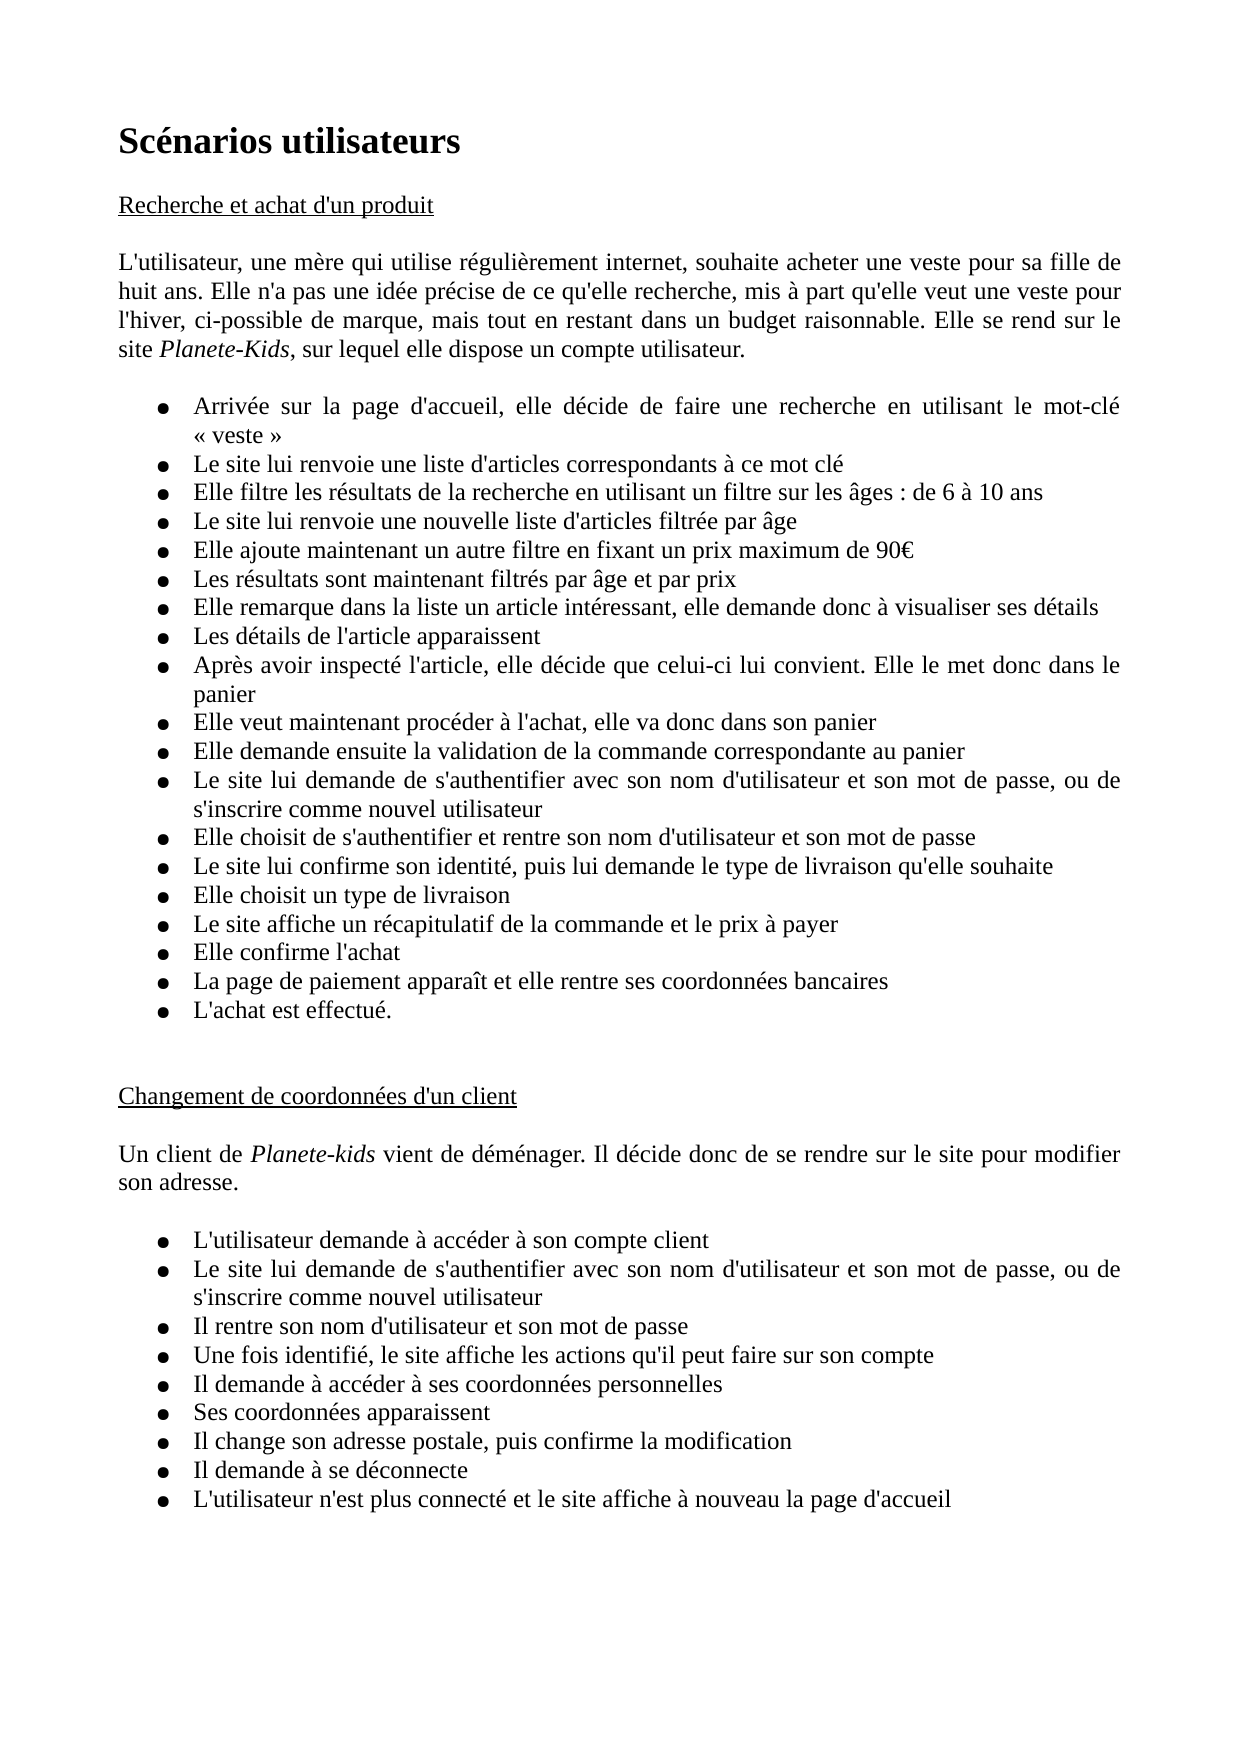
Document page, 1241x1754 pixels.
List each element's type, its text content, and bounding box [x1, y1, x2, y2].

list Elle filtre les résultats de la recherche en utilisant un filtre sur les âges : de 6 à 10 ans [156, 477, 1122, 506]
text Changement de coordonnées d'un client [118, 1081, 1122, 1110]
list Elle choisit de s'authentifier et rentre son nom d'utilisateur et son mot de passe [156, 822, 1122, 851]
list Ses coordonnées apparaissent [156, 1397, 1122, 1426]
list Le site lui confirme son identité, puis lui demande le type de livraison qu'elle souhaite [156, 851, 1122, 880]
list Elle demande ensuite la validation de la commande correspondante au panier [156, 736, 1122, 765]
text Scénarios utilisateurs [118, 118, 1122, 161]
text L'utilisateur, une mère qui utilise régulièrement internet, souhaite acheter une veste pour sa fille de huit ans. Elle n'a pas une idée précise de ce qu'elle recherche, mis à part qu'elle veut une veste pour l'hiver, ci-possible de marque, mais tout en restant dans un budget raisonnable. Elle se rend sur le site Planete-Kids, sur lequel elle dispose un compte utilisateur. [118, 247, 1122, 362]
list Il demande à accéder à ses coordonnées personnelles [156, 1369, 1122, 1397]
list Une fois identifié, le site affiche les actions qu'il peut faire sur son compte [156, 1340, 1122, 1369]
list Il demande à se déconnecte [156, 1455, 1122, 1484]
list Elle remarque dans la liste un article intéressant, elle demande donc à visualiser ses détails [156, 592, 1122, 621]
list Elle confirme l'achat [156, 937, 1122, 966]
list Les résultats sont maintenant filtrés par âge et par prix [156, 564, 1122, 592]
list Elle choisit un type de livraison [156, 880, 1122, 909]
list Le site lui demande de s'authentifier avec son nom d'utilisateur et son mot de passe, ou de s'inscrire comme nouvel utilisateur [156, 765, 1122, 822]
text Un client de Planete-kids vient de déménager. Il décide donc de se rendre sur le site pour modifier son adresse. [118, 1139, 1122, 1196]
list Le site lui demande de s'authentifier avec son nom d'utilisateur et son mot de passe, ou de s'inscrire comme nouvel utilisateur [156, 1254, 1122, 1311]
list Elle veut maintenant procéder à l'achat, elle va donc dans son panier [156, 707, 1122, 736]
list L'utilisateur demande à accéder à son compte client [156, 1225, 1122, 1254]
list Le site affiche un récapitulatif de la commande et le prix à payer [156, 909, 1122, 937]
list Elle ajoute maintenant un autre filtre en fixant un prix maximum de 90€ [156, 535, 1122, 564]
list L'achat est effectué. [156, 995, 1122, 1024]
list La page de paiement apparaît et elle rentre ses coordonnées bancaires [156, 966, 1122, 995]
list Après avoir inspecté l'article, elle décide que celui-ci lui convient. Elle le met donc dans le panier [156, 650, 1122, 707]
list Le site lui renvoie une nouvelle liste d'articles filtrée par âge [156, 506, 1122, 535]
list Les détails de l'article apparaissent [156, 621, 1122, 650]
list Il change son adresse postale, puis confirme la modification [156, 1426, 1122, 1455]
text Recherche et achat d'un produit [118, 190, 1122, 219]
list Il rentre son nom d'utilisateur et son mot de passe [156, 1311, 1122, 1340]
list L'utilisateur n'est plus connecté et le site affiche à nouveau la page d'accueil [156, 1484, 1122, 1512]
list Le site lui renvoie une liste d'articles correspondants à ce mot clé [156, 449, 1122, 477]
list Arrivée sur la page d'accueil, elle décide de faire une recherche en utilisant le mot-clé « veste » [156, 391, 1122, 449]
